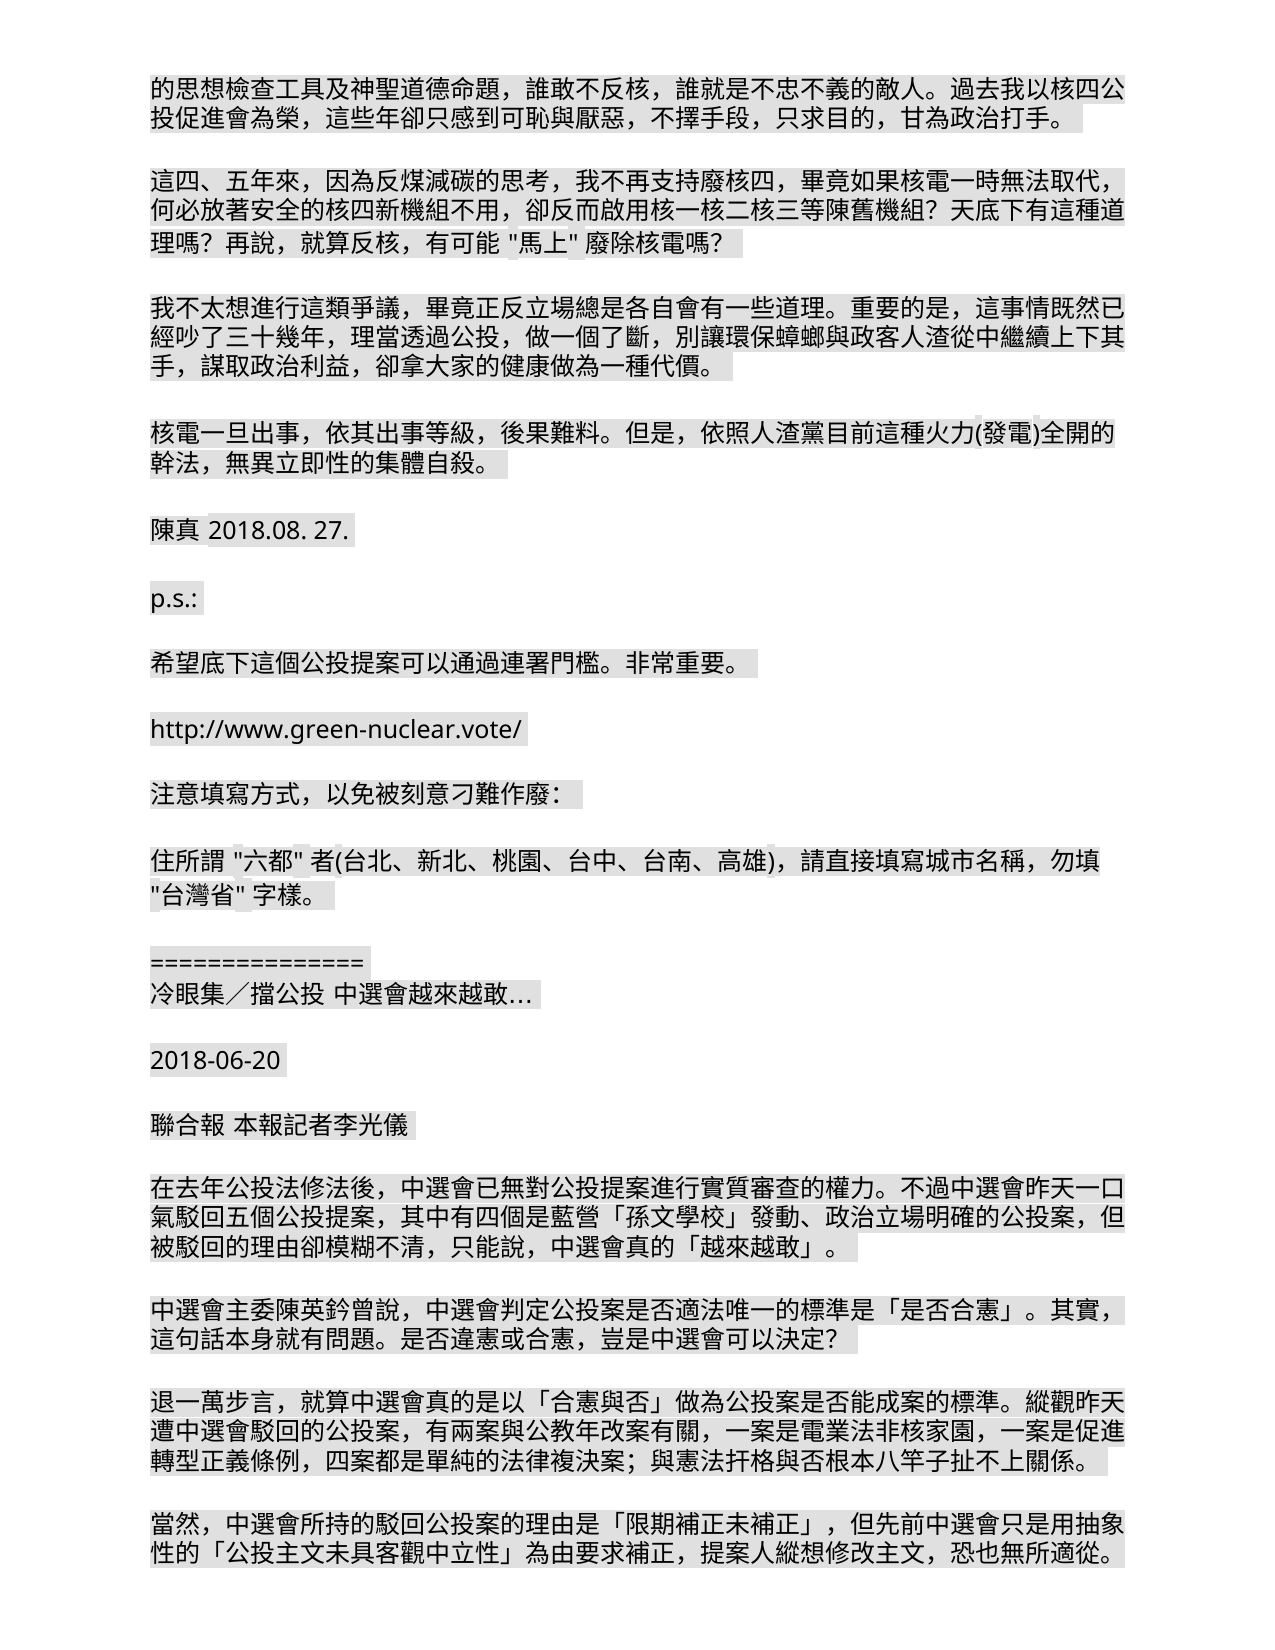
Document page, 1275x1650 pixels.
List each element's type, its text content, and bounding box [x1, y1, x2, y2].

text 支持以核養綠公投(一) 陳真 2018. 08.27. 人渣黨長年以來把公投捧成神聖不可侵犯不容質疑的人權與普世民主價值，可是，一旦面臨對己不利的公投，便百般無恥地阻撓刁難。 在這島上，做為一個反核元老，我絕對當之無愧。三十幾年前，台灣第一次反核遊行抗爭，就是我和戴振耀等人不眠不休大街小巷到處宣傳所發動。兩年後(1987年)與施信民、張國龍等人歷經五次籌備會議，創立台灣環境保護聯盟，擔任核能組學術委員與執委、創立高雄分會等等。七年後(1994年)，應邀參與林義雄所成立的核四公投促進會，參與千里苦行及千人守夜等抗爭，無役不與。 對於核電，三十幾年來我有兩種基本態度：一是反核，二是公投。我雖反核(正確地說是反對台灣 "大量" 興建核電廠)，但是基本上我同意林義雄的主張，亦即重大公共議題若有爭議，應該透過公投解決。正是在這樣一種想法之下，我才參與核四公投促進會。 但林義雄及該促進會顯然已經完全忘記當初信誓旦旦的所謂 "公投作主人" 的理想，竟然以造謠抹黑、妖魔化核電及核電支持者的方式來推動反核；尤為齷齪的是，透過極其卑鄙的政治動員，把一種理應訴諸理性決策的議題，轉化成一種藉以打擊政治異己、藉以奪權的思想檢查工具及神聖道德命題，誰敢不反核，誰就是不忠不義的敵人。過去我以核四公投促進會為榮，這些年卻只感到可恥與厭惡，不擇手段，只求目的，甘為政治打手。 這四、五年來，因為反煤減碳的思考，我不再支持廢核四，畢竟如果核電一時無法取代，何必放著安全的核四新機組不用，卻反而啟用核一核二核三等陳舊機組？天底下有這種道理嗎？再說，就算反核，有可能 "馬上" 廢除核電嗎？ 我不太想進行這類爭議，畢竟正反立場總是各自會有一些道理。重要的是，這事情既然已經吵了三十幾年，理當透過公投，做一個了斷，別讓環保蟑螂與政客人渣從中繼續上下其手，謀取政治利益，卻拿大家的健康做為一種代價。 核電一旦出事，依其出事等級，後果難料。但是，依照人渣黨目前這種火力(發電)全開的幹法，無異立即性的集體自殺。 陳真 2018.08. 27. p.s.: 希望底下這個公投提案可以通過連署門檻。非常重要。 http://www.green-nuclear.vote/ 注意填寫方式，以免被刻意刁難作廢： 住所謂 "六都" 者(台北、新北、桃園、台中、台南、高雄)，請直接填寫城市名稱，勿填 "台灣省" 字樣。 =============== 冷眼集／擋公投 中選會越來越敢… 2018-06-20 聯合報 本報記者李光儀 在去年公投法修法後，中選會已無對公投提案進行實質審查的權力。不過中選會昨天一口氣駁回五個公投提案，其中有四個是藍營「孫文學校」發動、政治立場明確的公投案，但被駁回的理由卻模糊不清，只能說，中選會真的「越來越敢」。 中選會主委陳英鈐曾說，中選會判定公投案是否適法唯一的標準是「是否合憲」。其實，這句話本身就有問題。是否違憲或合憲，豈是中選會可以決定？ 退一萬步言，就算中選會真的是以「合憲與否」做為公投案是否能成案的標準。縱觀昨天遭中選會駁回的公投案，有兩案與公教年改案有關，一案是電業法非核家園，一案是促進轉型正義條例，四案都是單純的法律複決案；與憲法扞格與否根本八竿子扯不上關係。 當然，中選會所持的駁回公投案的理由是「限期補正未補正」，但先前中選會只是用抽象性的「公投主文未具客觀中立性」為由要求補正，提案人縱想修改主文，恐也無所適從。 中選會理應是獨立機關，然從公投案審議結果觀之，卻難掩雙重標準和斧鑿痕跡。如相同有國際條約、協定適用問題，東京奧運正名公投輕鬆過關，反核食公投就被一再刁難。 此外，依照公投法，公投案必須在十月二十四日前完成第二階段連署，才可能和年底九合一大選合併舉行。如今仍有眾多提案或被要求補正，或說要舉行聽證會，或根本審查無期，就算最後不是駁回，也已高度壓縮連署的時間，增加公投過關的困難度。也難怪，中選會稱自己是依法行政，外界卻質疑更像刻意「玩法杯葛」。 [150, 75, 1125, 1568]
